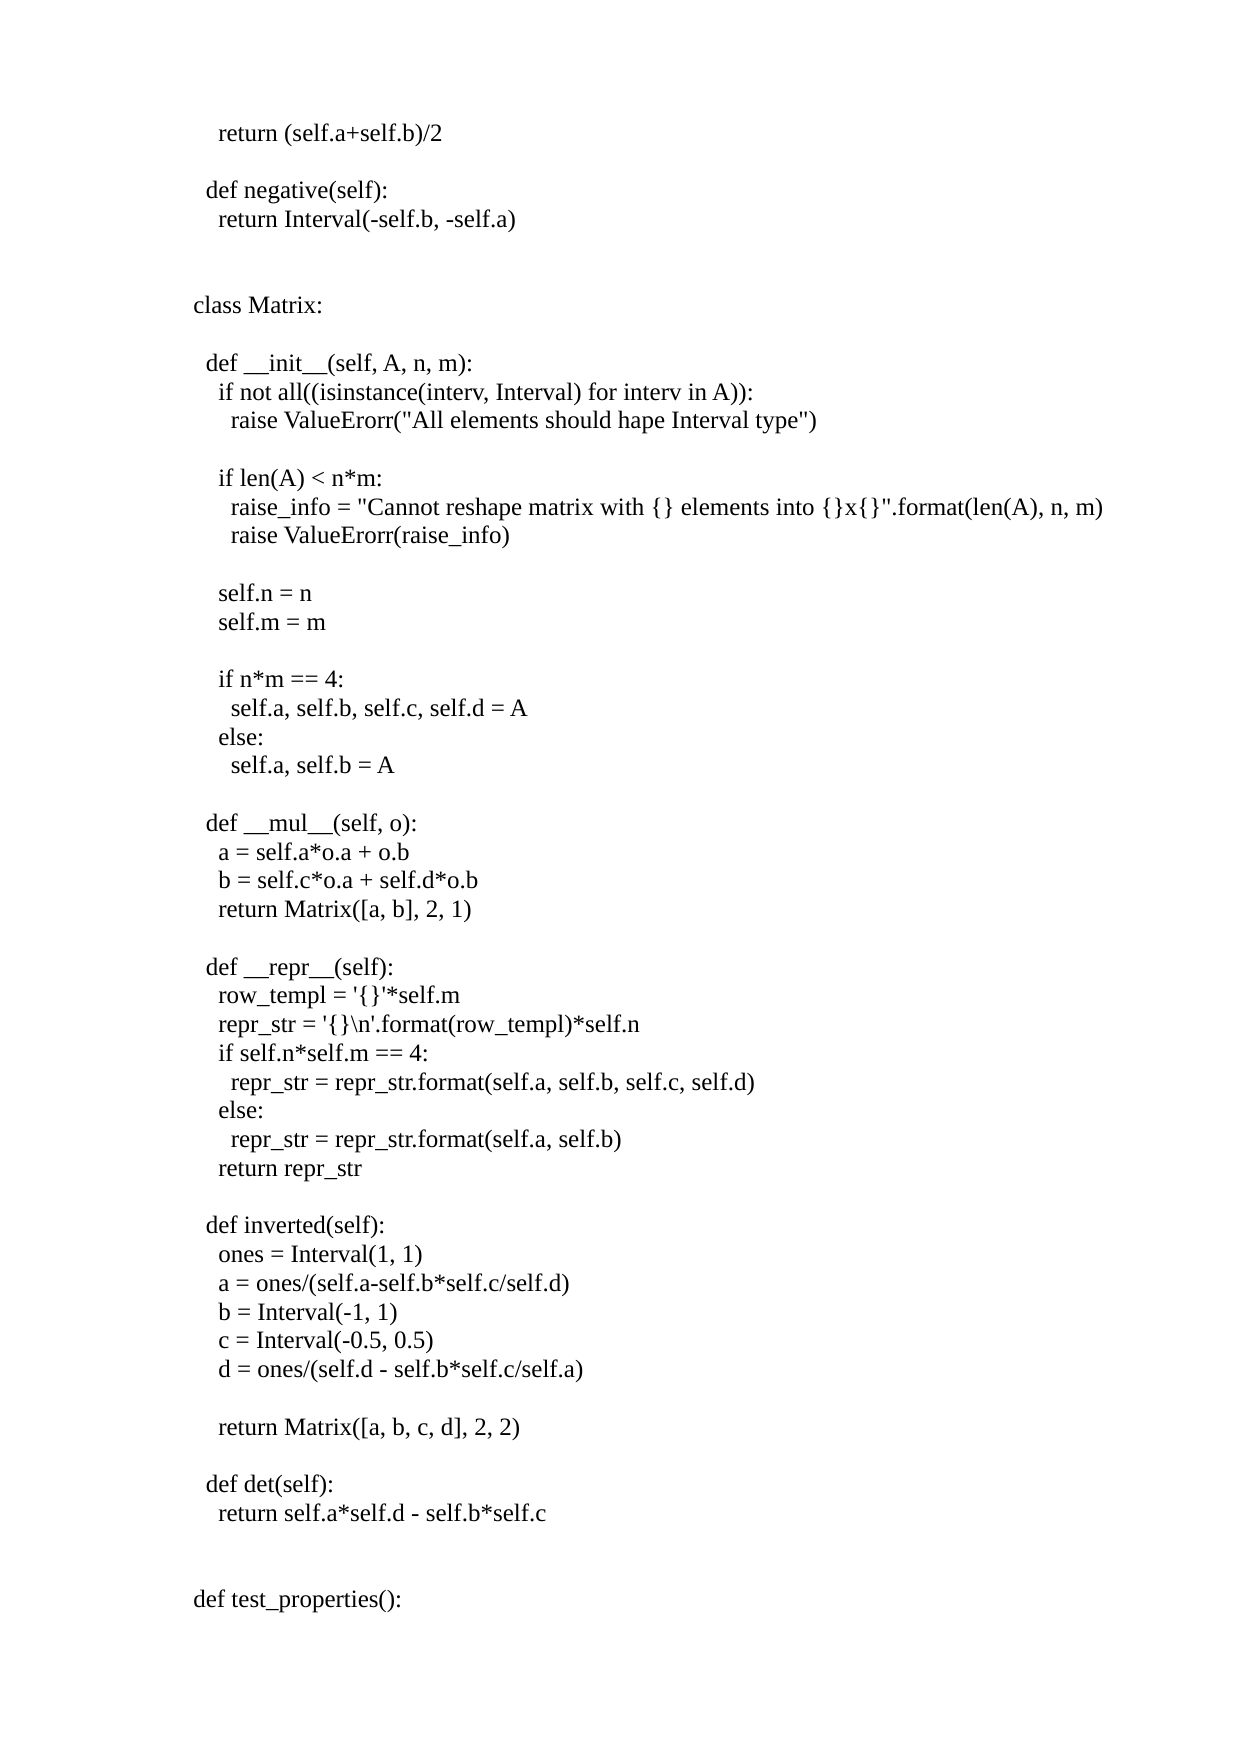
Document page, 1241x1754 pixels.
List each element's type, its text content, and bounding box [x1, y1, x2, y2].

text def __init__(self, A, n, m): [154, 348, 1122, 377]
text raise ValueErorr(raise_info) [154, 521, 1122, 549]
text if not all((isinstance(interv, Interval) for interv in A)): [154, 377, 1122, 406]
text return Matrix([a, b], 2, 1) [154, 894, 1122, 923]
text self.m = m [154, 607, 1122, 636]
text return Matrix([a, b, c, d], 2, 2) [154, 1412, 1122, 1441]
text def det(self): [154, 1469, 1122, 1498]
text a = self.a*o.a + o.b [154, 837, 1122, 866]
text return self.a*self.d - self.b*self.c [154, 1498, 1122, 1527]
text def test_properties(): [154, 1584, 1122, 1613]
text self.n = n [154, 578, 1122, 607]
text a = ones/(self.a-self.b*self.c/self.d) [154, 1268, 1122, 1297]
text def __mul__(self, o): [154, 808, 1122, 837]
text def inverted(self): [154, 1211, 1122, 1239]
text repr_str = repr_str.format(self.a, self.b, self.c, self.d) [154, 1067, 1122, 1096]
text else: [154, 1096, 1122, 1124]
text b = Interval(-1, 1) [154, 1297, 1122, 1326]
text raise_info = "Cannot reshape matrix with {} elements into {}x{}".format(len(A), n, m) [154, 492, 1122, 521]
text row_templ = '{}'*self.m [154, 981, 1122, 1009]
text raise ValueErorr("All elements should hape Interval type") [154, 406, 1122, 434]
text self.a, self.b, self.c, self.d = A [154, 693, 1122, 722]
text repr_str = repr_str.format(self.a, self.b) [154, 1124, 1122, 1153]
text if len(A) < n*m: [154, 463, 1122, 492]
text repr_str = '{}\n'.format(row_templ)*self.n [154, 1009, 1122, 1038]
text c = Interval(-0.5, 0.5) [154, 1326, 1122, 1354]
text return (self.a+self.b)/2 [154, 118, 1122, 147]
text if n*m == 4: [154, 664, 1122, 693]
text self.a, self.b = A [154, 751, 1122, 779]
text else: [154, 722, 1122, 751]
text return repr_str [154, 1153, 1122, 1182]
text def negative(self): [154, 176, 1122, 204]
text d = ones/(self.d - self.b*self.c/self.a) [154, 1354, 1122, 1383]
text ones = Interval(1, 1) [154, 1239, 1122, 1268]
text return Interval(-self.b, -self.a) [154, 204, 1122, 233]
text if self.n*self.m == 4: [154, 1038, 1122, 1067]
text class Matrix: [154, 291, 1122, 319]
text def __repr__(self): [154, 952, 1122, 981]
text b = self.c*o.a + self.d*o.b [154, 866, 1122, 894]
